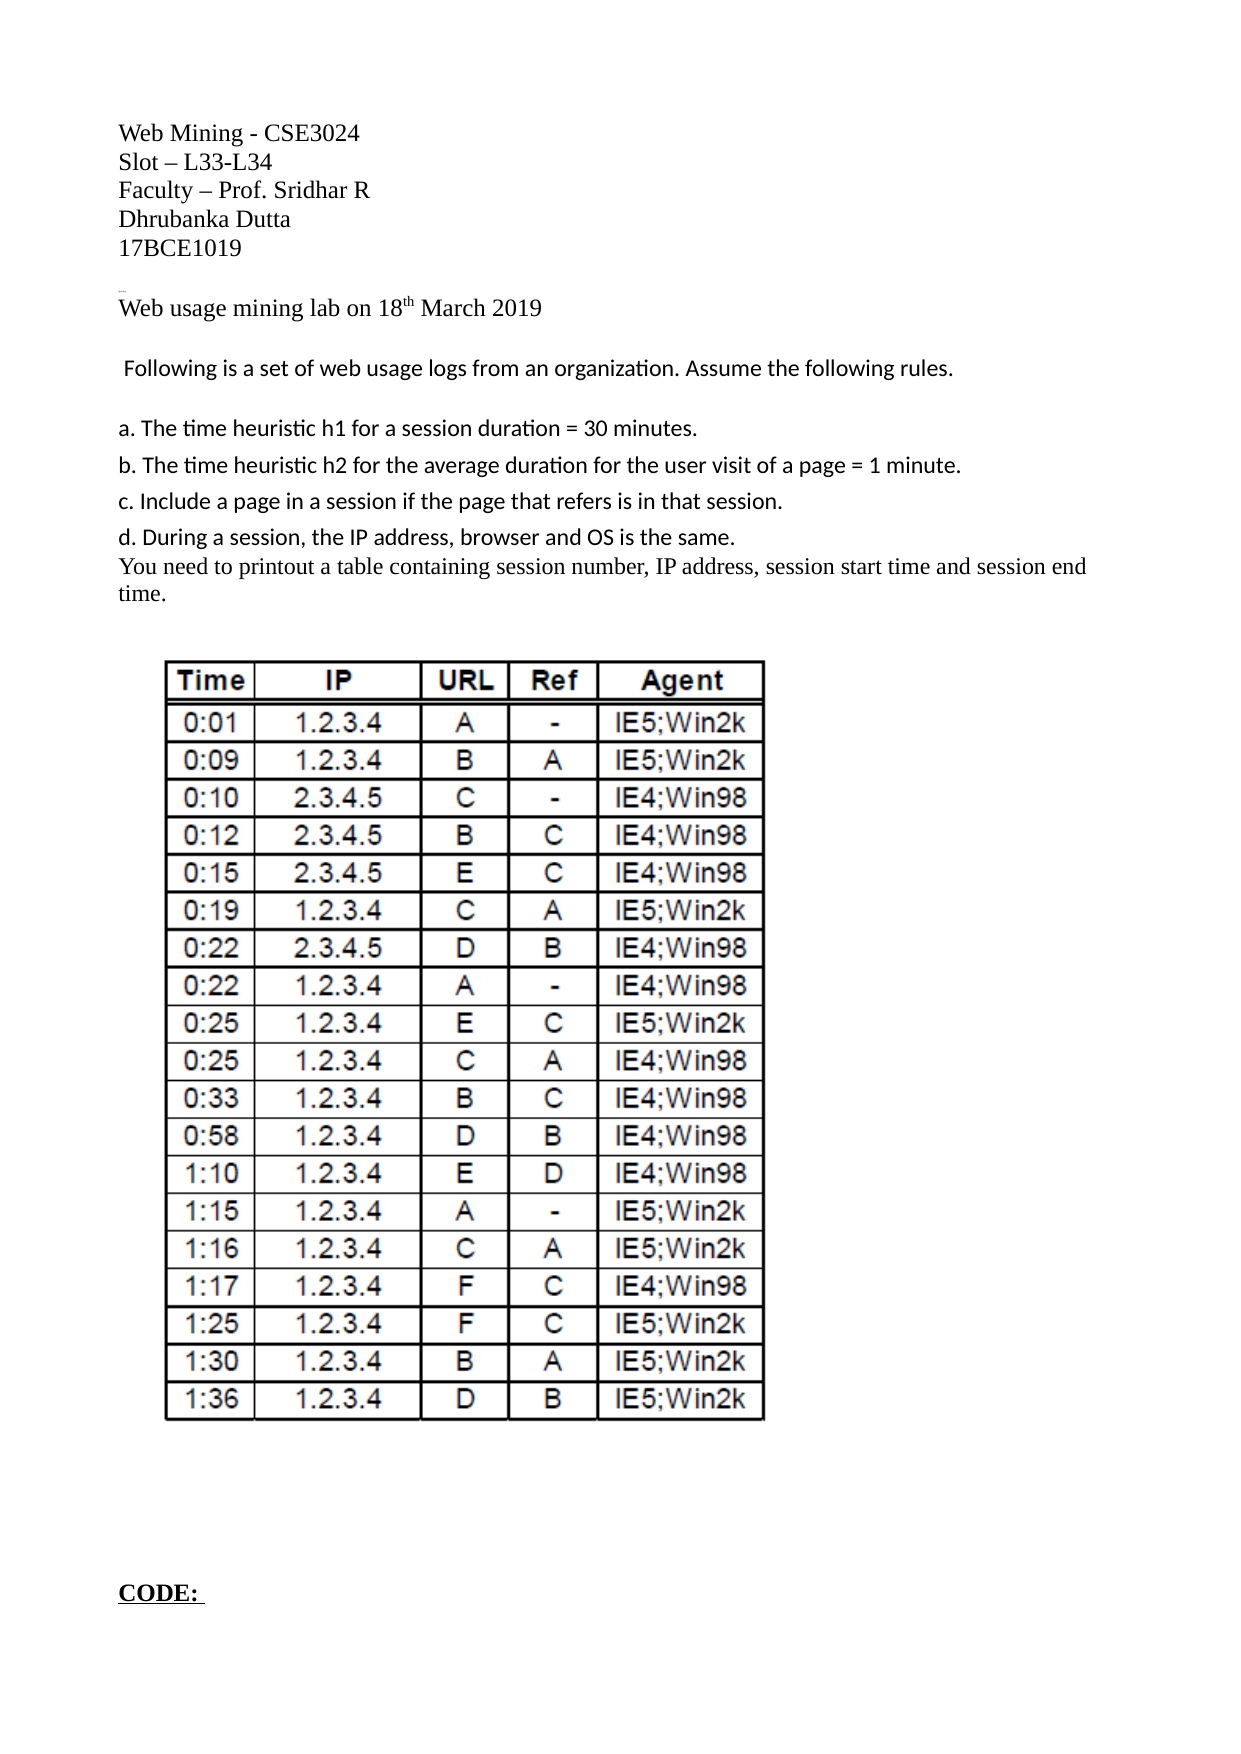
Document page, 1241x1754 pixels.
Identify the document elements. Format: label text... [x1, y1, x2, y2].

text b. The time heuristic h2 for the average duration for the user visit of a page = 1 minute. [118, 450, 1122, 479]
text Web usage mining lab on 18th March 2019 [118, 293, 1122, 322]
text Web Mining - CSE3024 [118, 118, 1122, 147]
text Faculty – Prof. Sridhar R [118, 176, 1122, 204]
text Following is a set of web usage logs from an organization. Assume the following rules. [118, 352, 1122, 383]
text a. The time heuristic h1 for a session duration = 30 minutes. [118, 413, 1122, 443]
text CODE: [118, 1578, 1122, 1606]
text Dhrubanka Dutta [118, 204, 1122, 233]
text Slot – L33-L34 [118, 147, 1122, 176]
text d. During a session, the IP address, browser and OS is the same. [118, 522, 1122, 552]
text You need to printout a table containing session number, IP address, session start time and session end time. [118, 552, 1122, 607]
text 17BCE1019 [118, 233, 1122, 262]
text c. Include a page in a session if the page that refers is in that session. [118, 486, 1122, 515]
